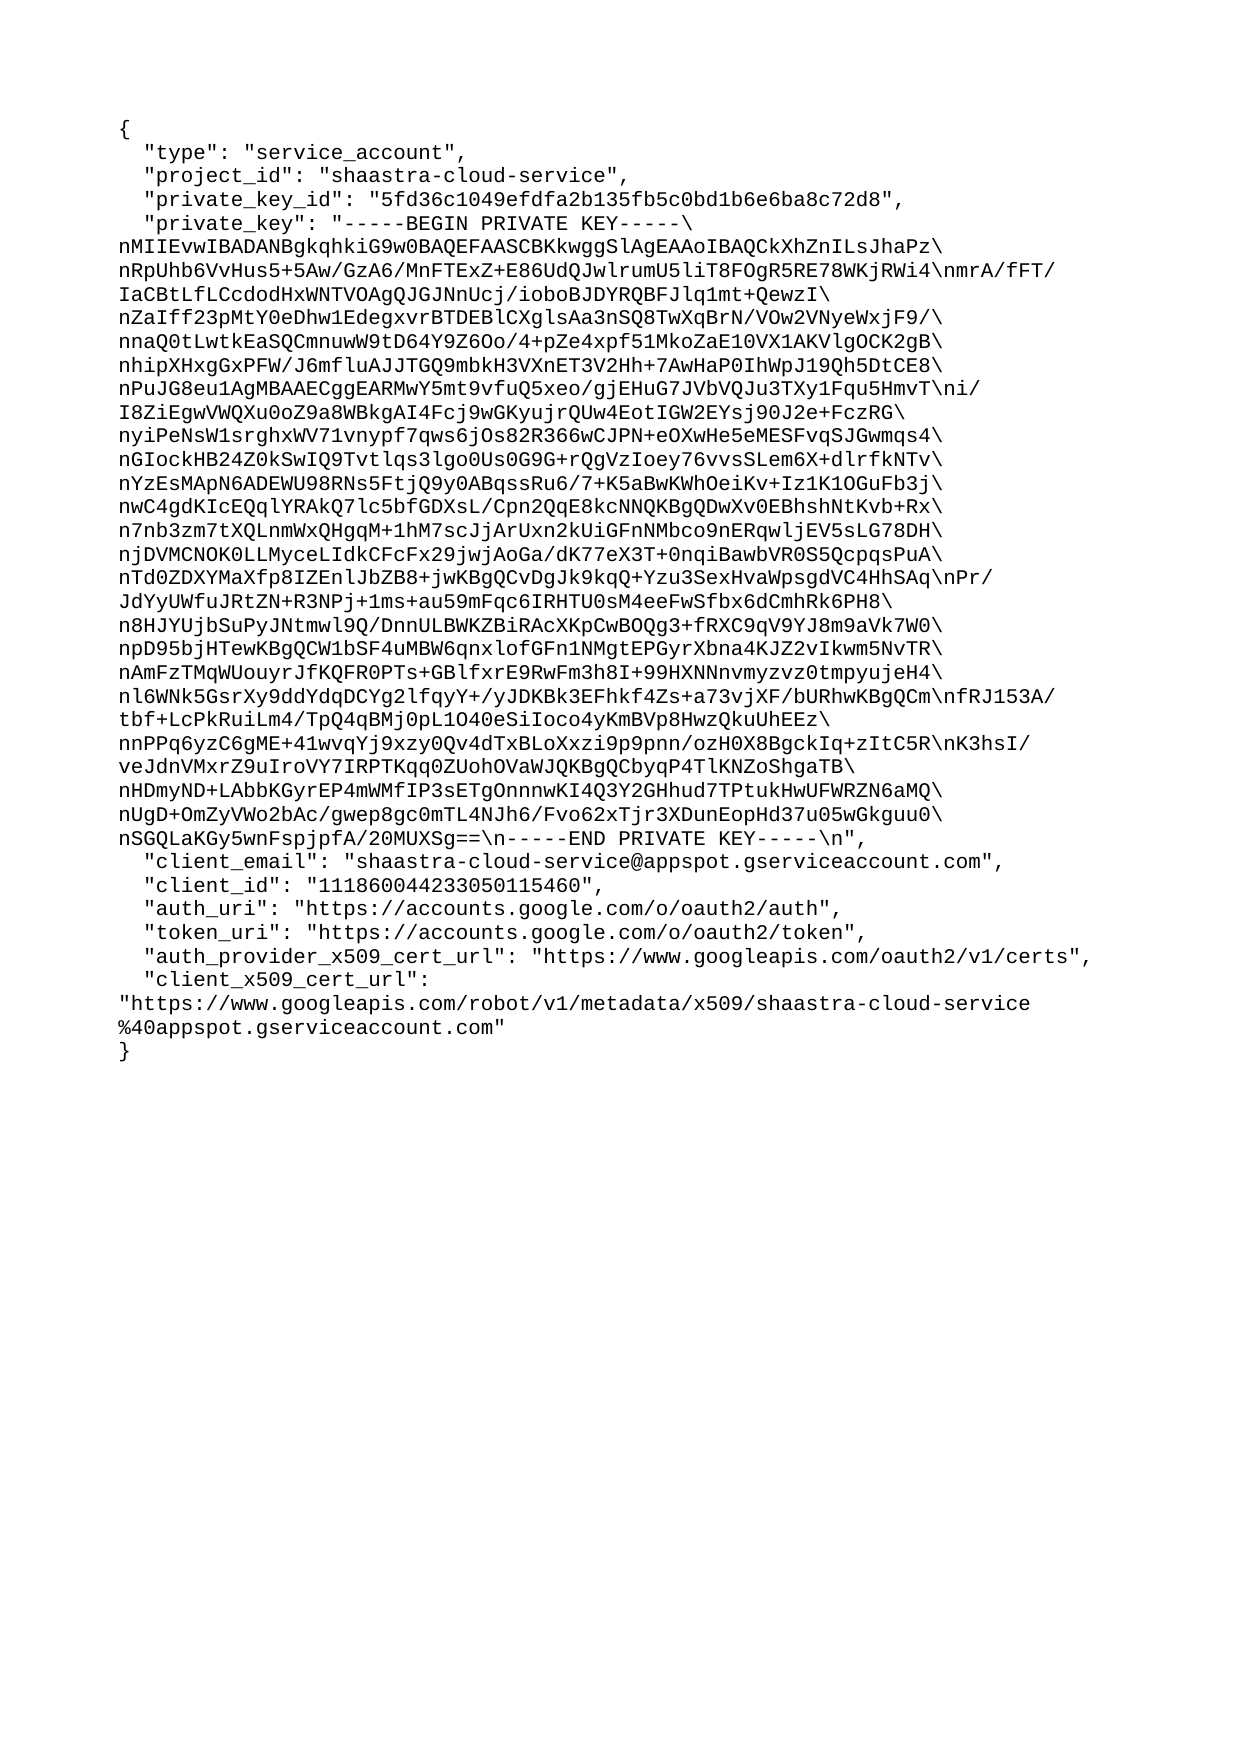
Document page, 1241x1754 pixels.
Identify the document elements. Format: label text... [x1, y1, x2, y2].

text "auth_provider_x509_cert_url": "https://www.googleapis.com/oauth2/v1/certs", [118, 946, 1122, 969]
text { [118, 118, 1122, 142]
text "private_key": "-----BEGIN PRIVATE KEY-----\nMIIEvwIBADANBgkqhkiG9w0BAQEFAASCBKkwggSlAgEAAoIBAQCkXhZnILsJhaPz\nRpUhb6VvHus5+5Aw/GzA6/MnFTExZ+E86UdQJwlrumU5liT8FOgR5RE78WKjRWi4\nmrA/fFT/IaCBtLfLCcdodHxWNTVOAgQJGJNnUcj/ioboBJDYRQBFJlq1mt+QewzI\nZaIff23pMtY0eDhw1EdegxvrBTDEBlCXglsAa3nSQ8TwXqBrN/VOw2VNyeWxjF9/\nnaQ0tLwtkEaSQCmnuwW9tD64Y9Z6Oo/4+pZe4xpf51MkoZaE10VX1AKVlgOCK2gB\nhipXHxgGxPFW/J6mfluAJJTGQ9mbkH3VXnET3V2Hh+7AwHaP0IhWpJ19Qh5DtCE8\nPuJG8eu1AgMBAAECggEARMwY5mt9vfuQ5xeo/gjEHuG7JVbVQJu3TXy1Fqu5HmvT\ni/I8ZiEgwVWQXu0oZ9a8WBkgAI4Fcj9wGKyujrQUw4EotIGW2EYsj90J2e+FczRG\nyiPeNsW1srghxWV71vnypf7qws6jOs82R366wCJPN+eOXwHe5eMESFvqSJGwmqs4\nGIockHB24Z0kSwIQ9Tvtlqs3lgo0Us0G9G+rQgVzIoey76vvsSLem6X+dlrfkNTv\nYzEsMApN6ADEWU98RNs5FtjQ9y0ABqssRu6/7+K5aBwKWhOeiKv+Iz1K1OGuFb3j\nwC4gdKIcEQqlYRAkQ7lc5bfGDXsL/Cpn2QqE8kcNNQKBgQDwXv0EBhshNtKvb+Rx\n7nb3zm7tXQLnmWxQHgqM+1hM7scJjArUxn2kUiGFnNMbco9nERqwljEV5sLG78DH\njDVMCNOK0LLMyceLIdkCFcFx29jwjAoGa/dK77eX3T+0nqiBawbVR0S5QcpqsPuA\nTd0ZDXYMaXfp8IZEnlJbZB8+jwKBgQCvDgJk9kqQ+Yzu3SexHvaWpsgdVC4HhSAq\nPr/JdYyUWfuJRtZN+R3NPj+1ms+au59mFqc6IRHTU0sM4eeFwSfbx6dCmhRk6PH8\n8HJYUjbSuPyJNtmwl9Q/DnnULBWKZBiRAcXKpCwBOQg3+fRXC9qV9YJ8m9aVk7W0\npD95bjHTewKBgQCW1bSF4uMBW6qnxlofGFn1NMgtEPGyrXbna4KJZ2vIkwm5NvTR\nAmFzTMqWUouyrJfKQFR0PTs+GBlfxrE9RwFm3h8I+99HXNNnvmyzvz0tmpyujeH4\nl6WNk5GsrXy9ddYdqDCYg2lfqyY+/yJDKBk3EFhkf4Zs+a73vjXF/bURhwKBgQCm\nfRJ153A/tbf+LcPkRuiLm4/TpQ4qBMj0pL1O40eSiIoco4yKmBVp8HwzQkuUhEEz\nnPPq6yzC6gME+41wvqYj9xzy0Qv4dTxBLoXxzi9p9pnn/ozH0X8BgckIq+zItC5R\nK3hsI/veJdnVMxrZ9uIroVY7IRPTKqq0ZUohOVaWJQKBgQCbyqP4TlKNZoShgaTB\nHDmyND+LAbbKGyrEP4mWMfIP3sETgOnnnwKI4Q3Y2GHhud7TPtukHwUFWRZN6aMQ\nUgD+OmZyVWo2bAc/gwep8gc0mTL4NJh6/Fvo62xTjr3XDunEopHd37u05wGkguu0\nSGQLaKGy5wnFspjpfA/20MUXSg==\n-----END PRIVATE KEY-----\n", [118, 213, 1122, 851]
text "client_email": "shaastra-cloud-service@appspot.gserviceaccount.com", [118, 851, 1122, 875]
text "project_id": "shaastra-cloud-service", [118, 165, 1122, 189]
text "auth_uri": "https://accounts.google.com/o/oauth2/auth", [118, 898, 1122, 922]
text "private_key_id": "5fd36c1049efdfa2b135fb5c0bd1b6e6ba8c72d8", [118, 189, 1122, 213]
text "client_id": "111860044233050115460", [118, 875, 1122, 898]
text "client_x509_cert_url": "https://www.googleapis.com/robot/v1/metadata/x509/shaastra-cloud-service%40appspot.gserviceaccount.com" [118, 969, 1122, 1040]
text } [118, 1040, 1122, 1064]
text "token_uri": "https://accounts.google.com/o/oauth2/token", [118, 922, 1122, 946]
text "type": "service_account", [118, 142, 1122, 165]
